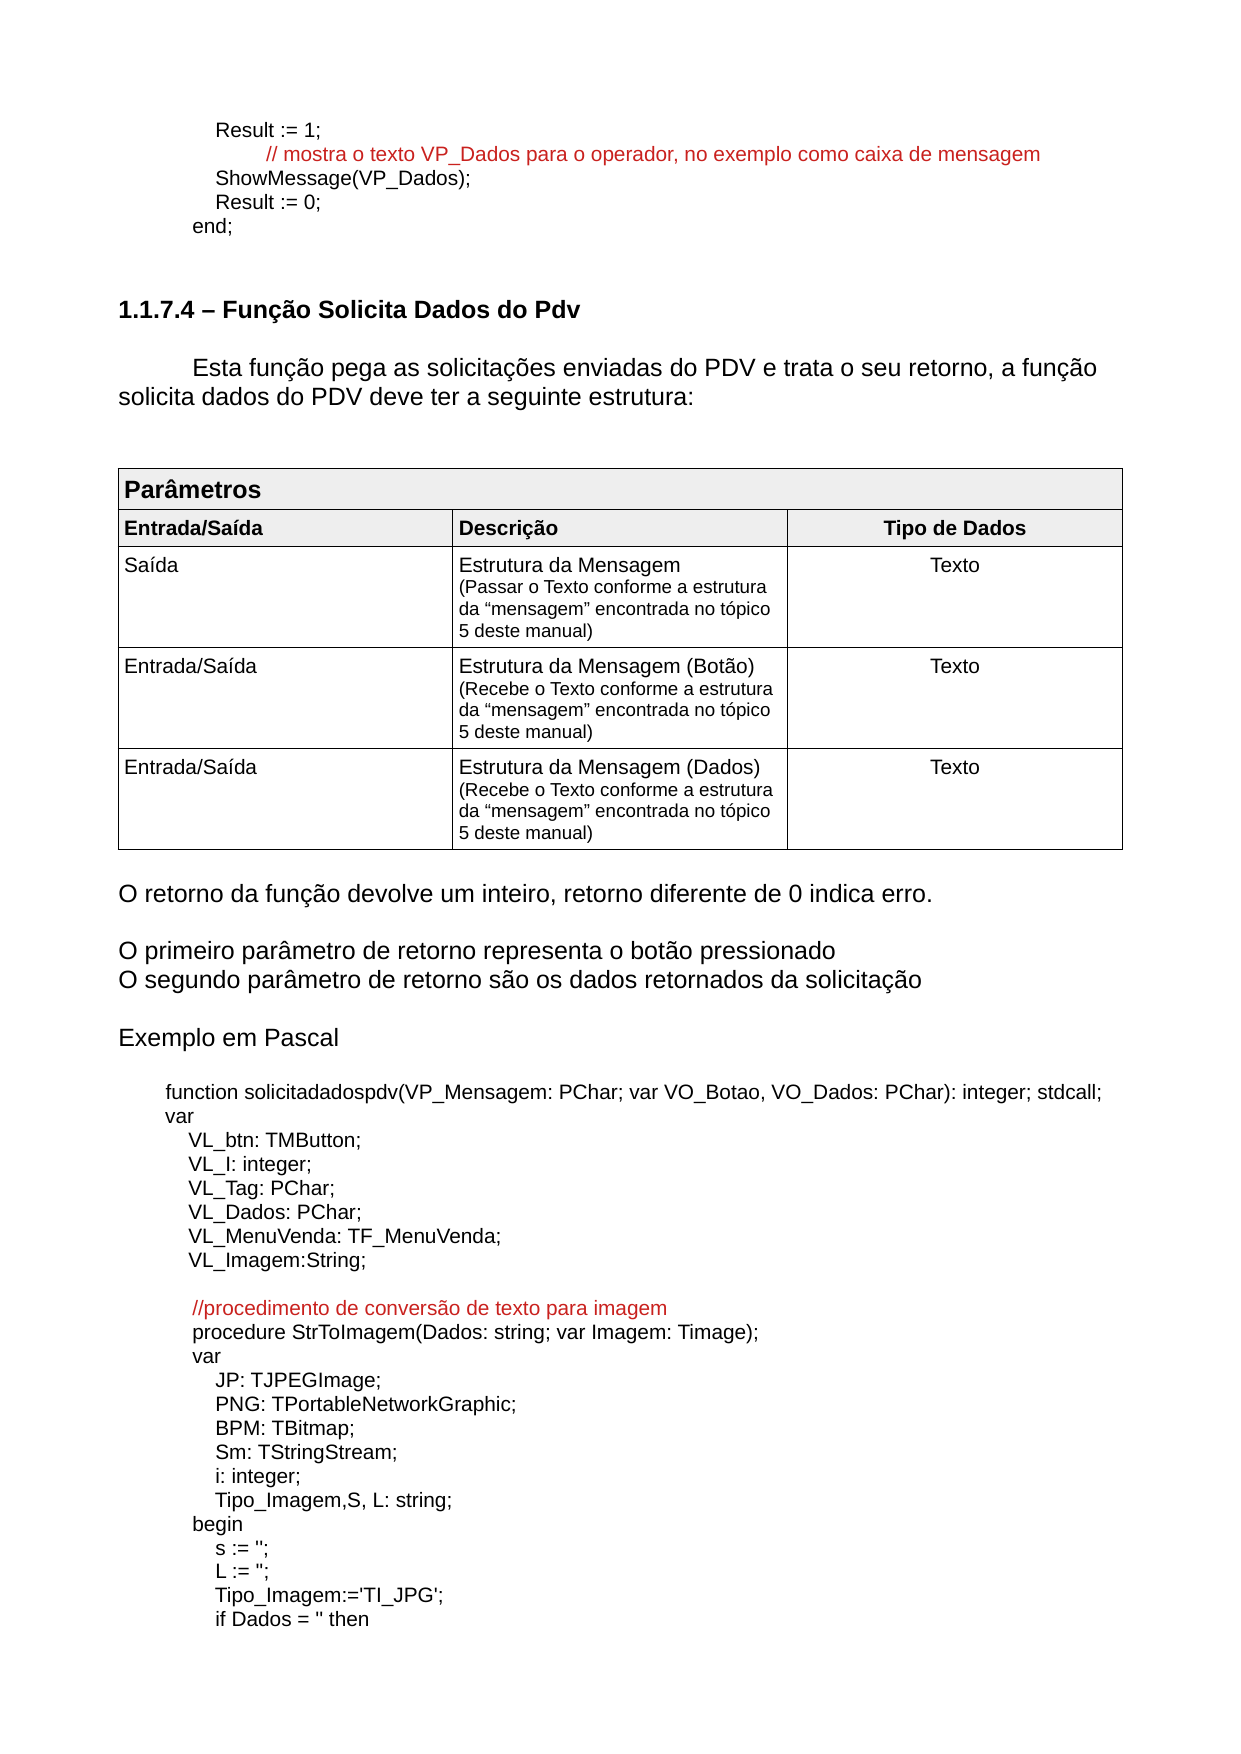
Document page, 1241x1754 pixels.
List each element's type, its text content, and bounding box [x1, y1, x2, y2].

text if Dados = '' then [118, 1607, 1122, 1631]
table_cell Tipo de Dados [788, 510, 1122, 546]
text VL_Imagem:String; [118, 1248, 1122, 1272]
text Tipo_Imagem:='TI_JPG'; [118, 1583, 1122, 1607]
text O primeiro parâmetro de retorno representa o botão pressionado [118, 936, 1122, 965]
text VL_MenuVenda: TF_MenuVenda; [118, 1224, 1122, 1248]
text VL_I: integer; [118, 1152, 1122, 1176]
text VL_Dados: PChar; [118, 1200, 1122, 1224]
table_cell Texto [788, 749, 1122, 849]
table_cell Entrada/Saída [119, 648, 452, 748]
text O segundo parâmetro de retorno são os dados retornados da solicitação [118, 965, 1122, 994]
text procedure StrToImagem(Dados: string; var Imagem: Timage); [118, 1320, 1122, 1344]
table_cell Estrutura da Mensagem (Dados) (Recebe o Texto conforme a estrutura da “mensagem” encontrada no tópico 5 deste manual) [453, 749, 787, 849]
text 1.1.7.4 – Função Solicita Dados do Pdv [118, 295, 1122, 324]
table_cell Estrutura da Mensagem (Passar o Texto conforme a estrutura da “mensagem” encontrada no tópico 5 deste manual) [453, 547, 787, 647]
text var [118, 1344, 1122, 1368]
text var [118, 1104, 1122, 1128]
text Sm: TStringStream; [118, 1439, 1122, 1463]
text ShowMessage(VP_Dados); [118, 166, 1122, 190]
text Esta função pega as solicitações enviadas do PDV e trata o seu retorno, a função solicita dados do PDV deve ter a seguinte estrutura: [118, 353, 1122, 410]
text end; [118, 214, 1122, 238]
text Exemplo em Pascal [118, 1023, 1122, 1051]
text //procedimento de conversão de texto para imagem [118, 1296, 1122, 1320]
table_header Parâmetros [119, 469, 1122, 509]
text Tipo_Imagem,S, L: string; [118, 1487, 1122, 1511]
text // mostra o texto VP_Dados para o operador, no exemplo como caixa de mensagem [118, 142, 1122, 166]
table_cell Descrição [453, 510, 787, 546]
table_cell Estrutura da Mensagem (Botão) (Recebe o Texto conforme a estrutura da “mensagem” encontrada no tópico 5 deste manual) [453, 648, 787, 748]
text JP: TJPEGImage; [118, 1368, 1122, 1392]
table_cell Entrada/Saída [119, 510, 452, 546]
text L := ''; [118, 1559, 1122, 1583]
table_cell Texto [788, 547, 1122, 647]
text Result := 0; [118, 190, 1122, 214]
table_cell Entrada/Saída [119, 749, 452, 849]
table_cell Saída [119, 547, 452, 647]
text begin [118, 1511, 1122, 1535]
text i: integer; [118, 1463, 1122, 1487]
text Result := 1; [118, 118, 1122, 142]
text PNG: TPortableNetworkGraphic; [118, 1392, 1122, 1416]
text BPM: TBitmap; [118, 1416, 1122, 1439]
text VL_Tag: PChar; [118, 1176, 1122, 1200]
text function solicitadadospdv(VP_Mensagem: PChar; var VO_Botao, VO_Dados: PChar): integer; stdcall; [118, 1080, 1122, 1104]
table_cell Texto [788, 648, 1122, 748]
text s := ''; [118, 1535, 1122, 1559]
text VL_btn: TMButton; [118, 1128, 1122, 1152]
text O retorno da função devolve um inteiro, retorno diferente de 0 indica erro. [118, 879, 1122, 908]
